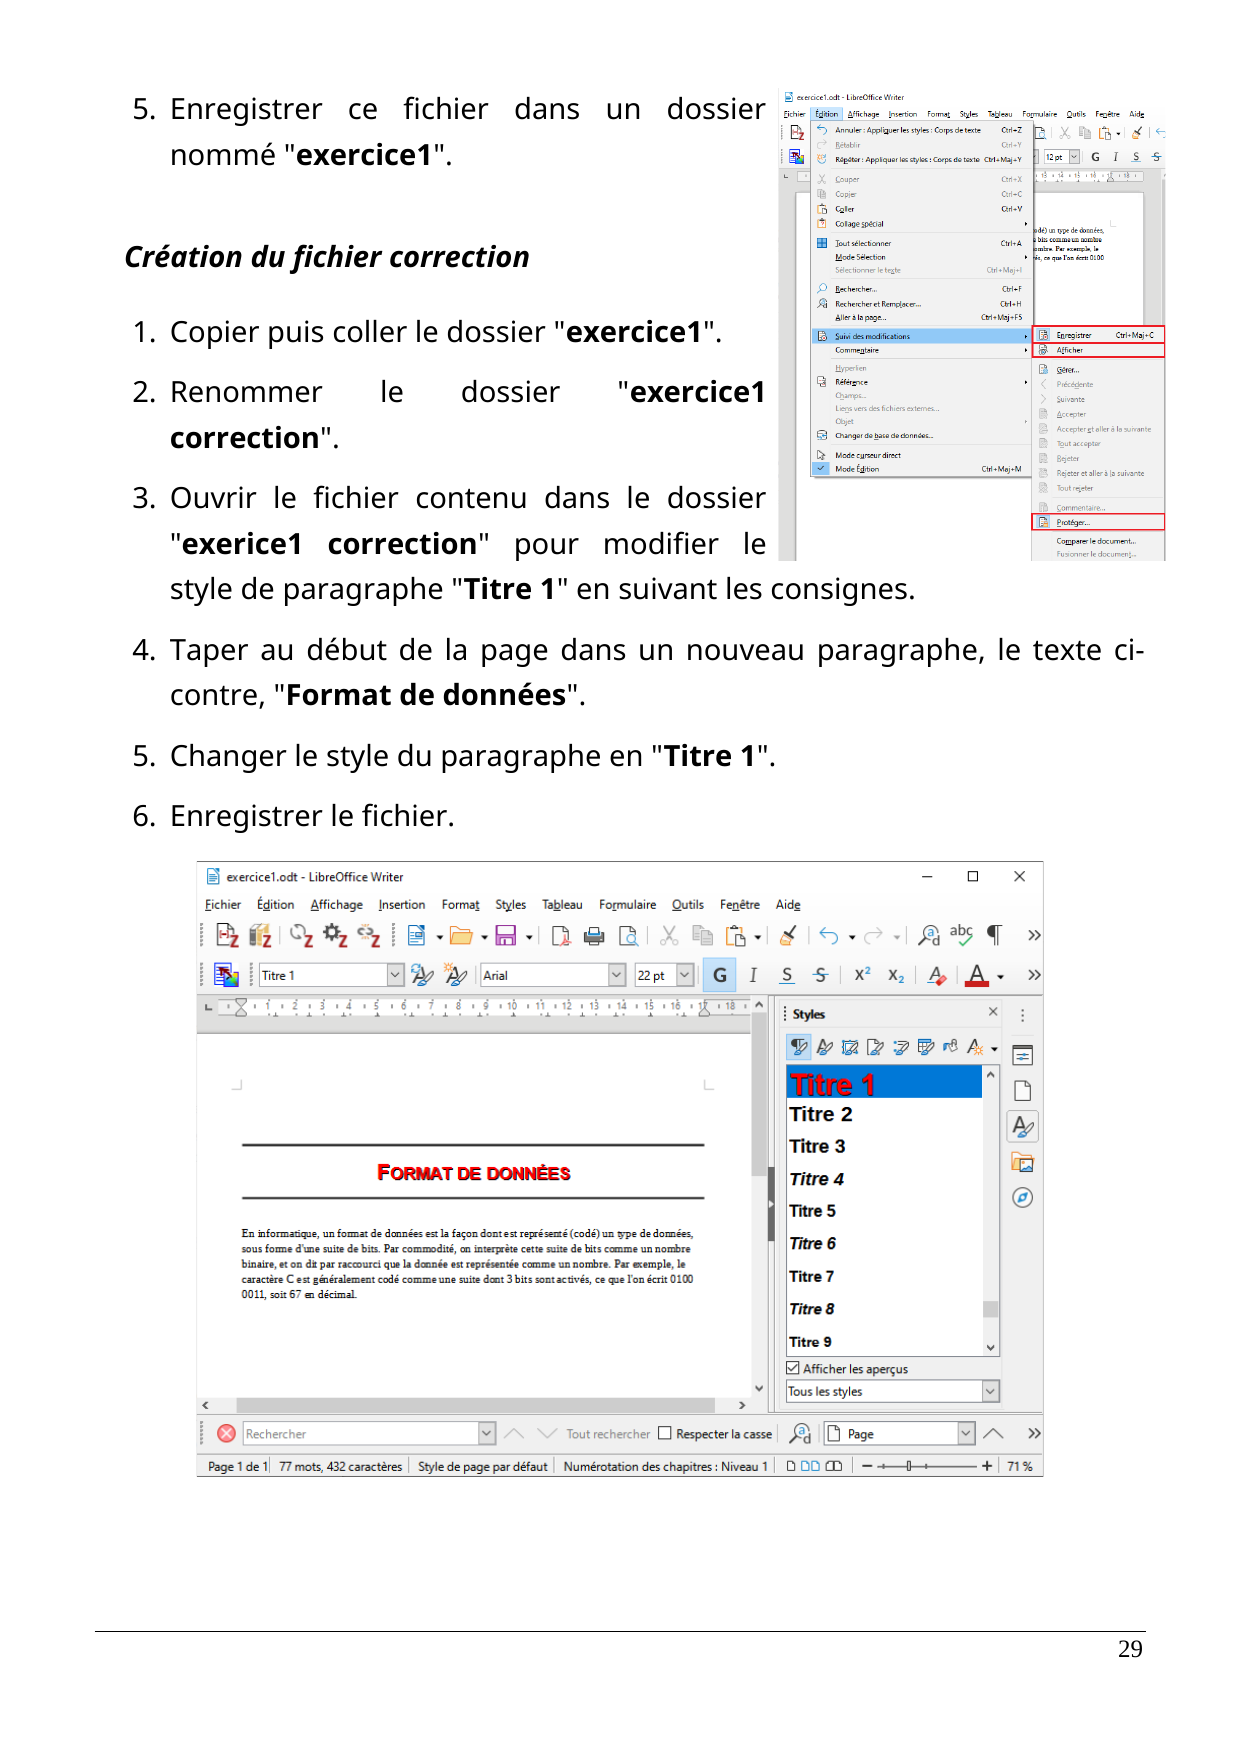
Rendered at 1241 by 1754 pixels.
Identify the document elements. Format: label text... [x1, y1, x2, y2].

picture [196, 861, 1044, 1477]
list Enregistrer le fichier. [132, 796, 1146, 835]
list Ouvrir le fichier contenu dans le dossier "exerice1 correction" pour modifier le style de paragraphe "Titre 1" en suivant les consignes. [132, 477, 1146, 608]
subtitle Création du fichier correction [94, 206, 778, 305]
list Renommer le dossier "exercice1 correction". [132, 371, 778, 457]
list Enregistrer ce fichier dans un dossier nommé "exercice1". [132, 88, 778, 174]
list Changer le style du paragraphe en "Titre 1". [132, 735, 1146, 775]
list Taper au début de la page dans un nouveau paragraphe, le texte ci-contre, "Format de données". [132, 629, 1146, 714]
list Copier puis coller le dossier "exercice1". [132, 311, 778, 351]
